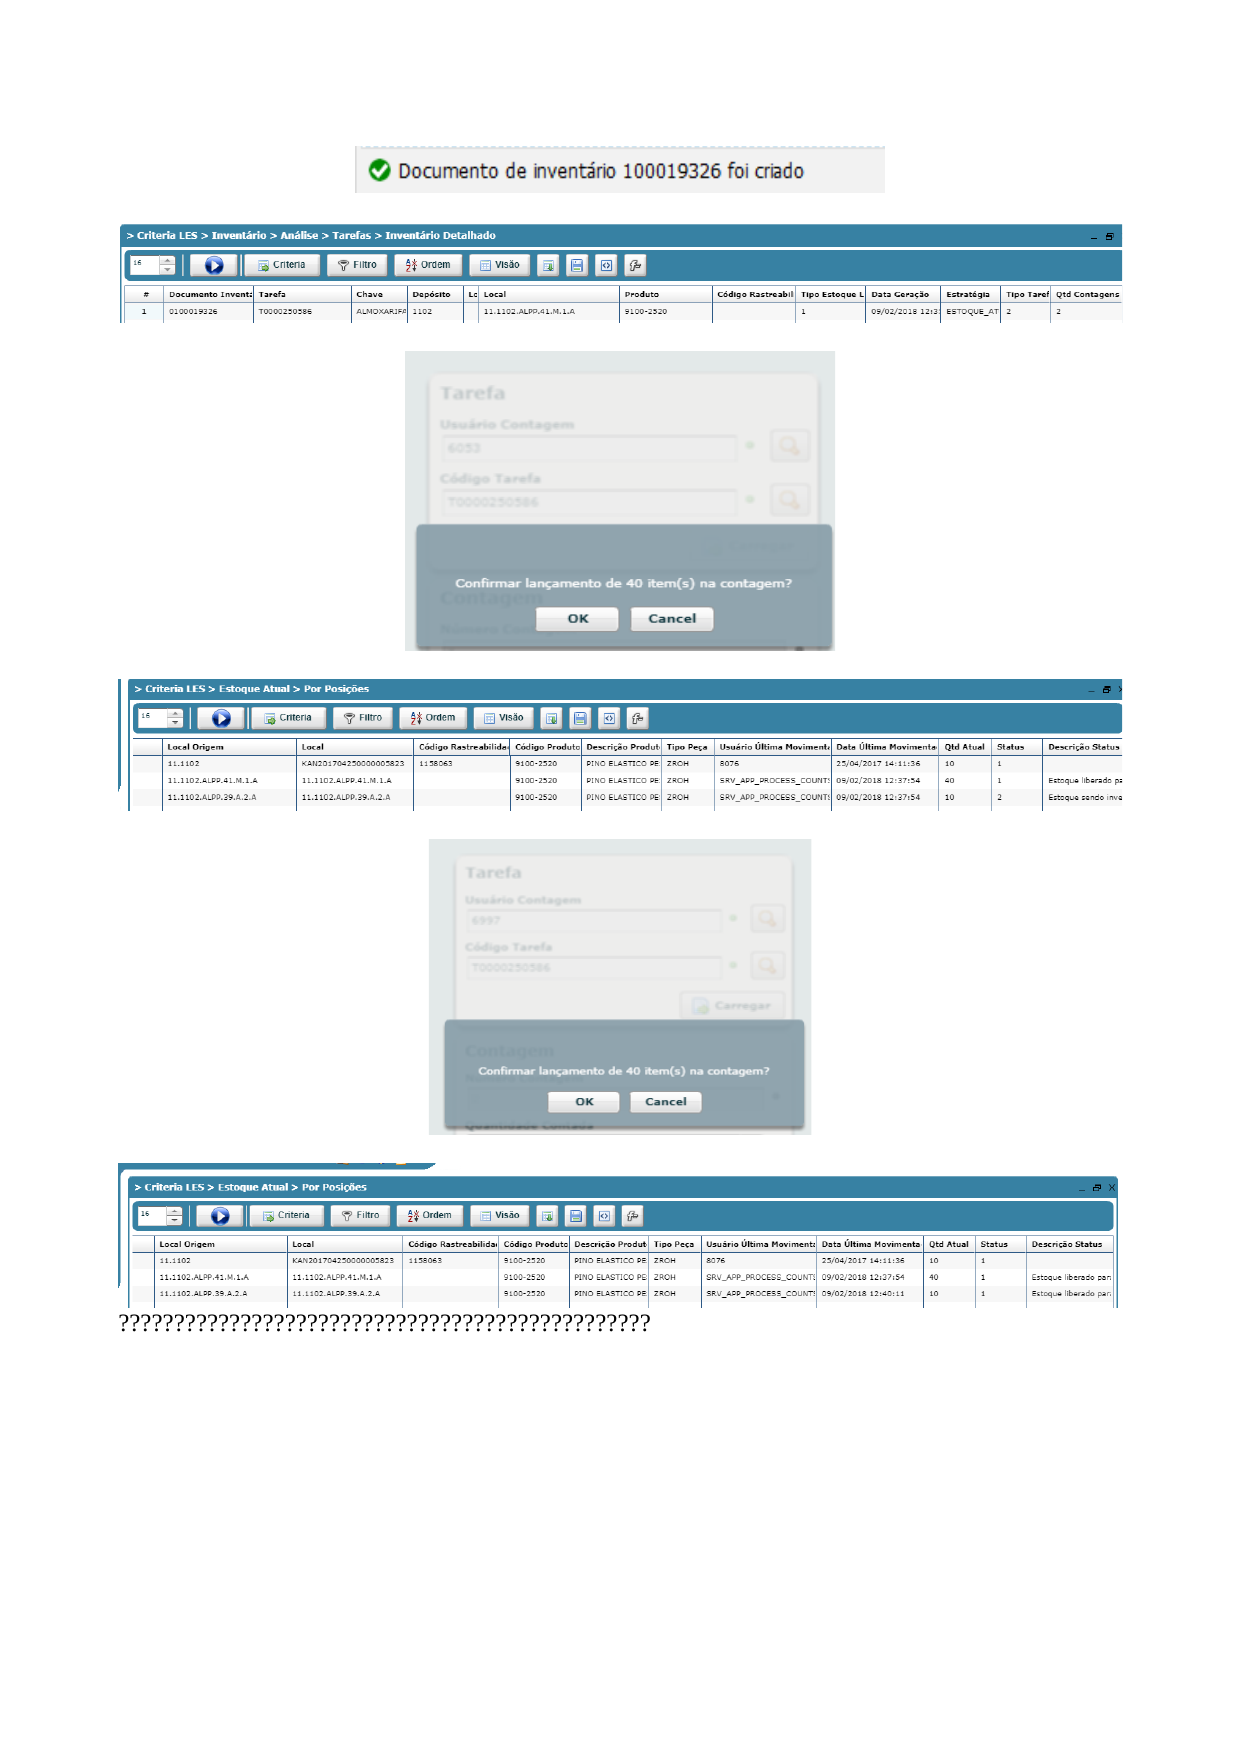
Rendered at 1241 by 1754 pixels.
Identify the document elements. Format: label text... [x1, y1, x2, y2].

picture [118, 1163, 1123, 1308]
picture [118, 679, 1123, 811]
picture [355, 146, 885, 193]
text ???????????????????????????????????????????????? [118, 1308, 1122, 1336]
picture [428, 839, 812, 1135]
picture [118, 221, 1123, 323]
picture [405, 351, 836, 651]
